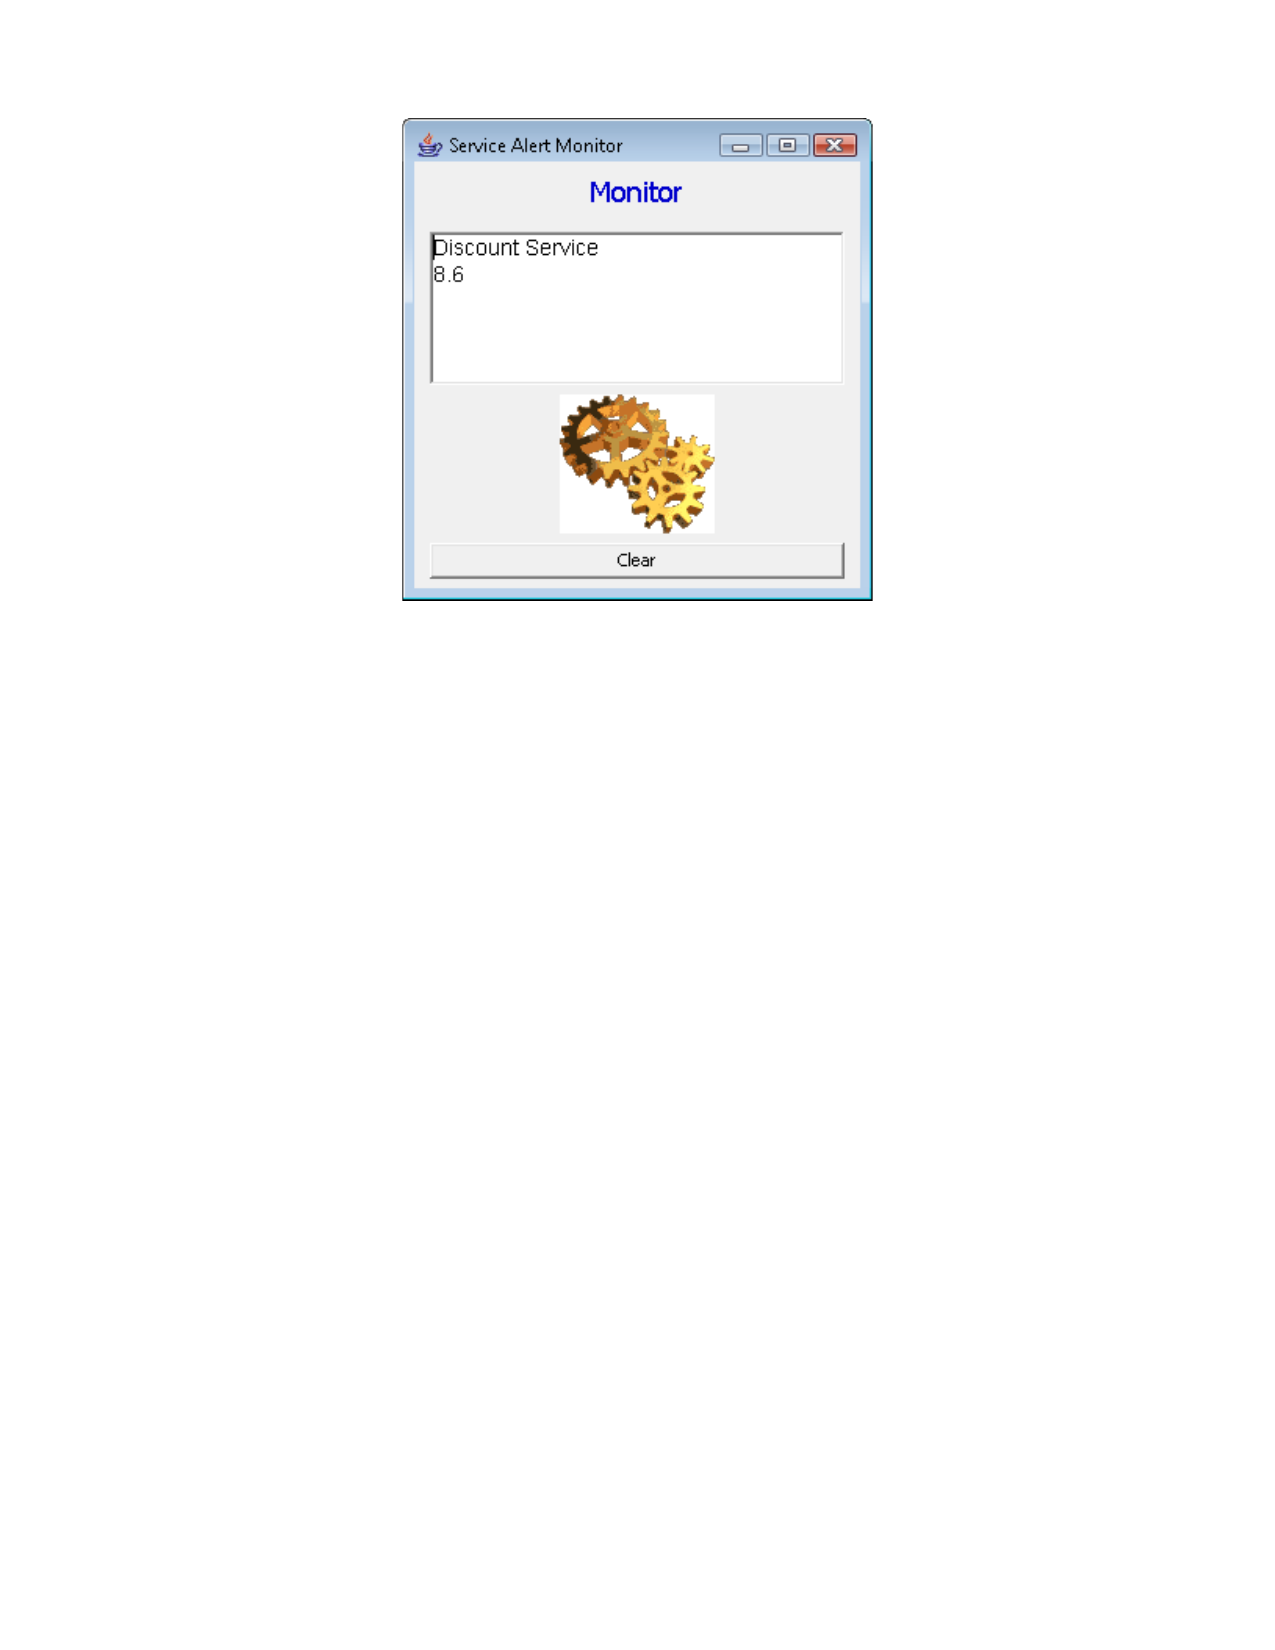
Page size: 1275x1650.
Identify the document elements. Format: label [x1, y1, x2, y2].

picture [402, 118, 873, 601]
